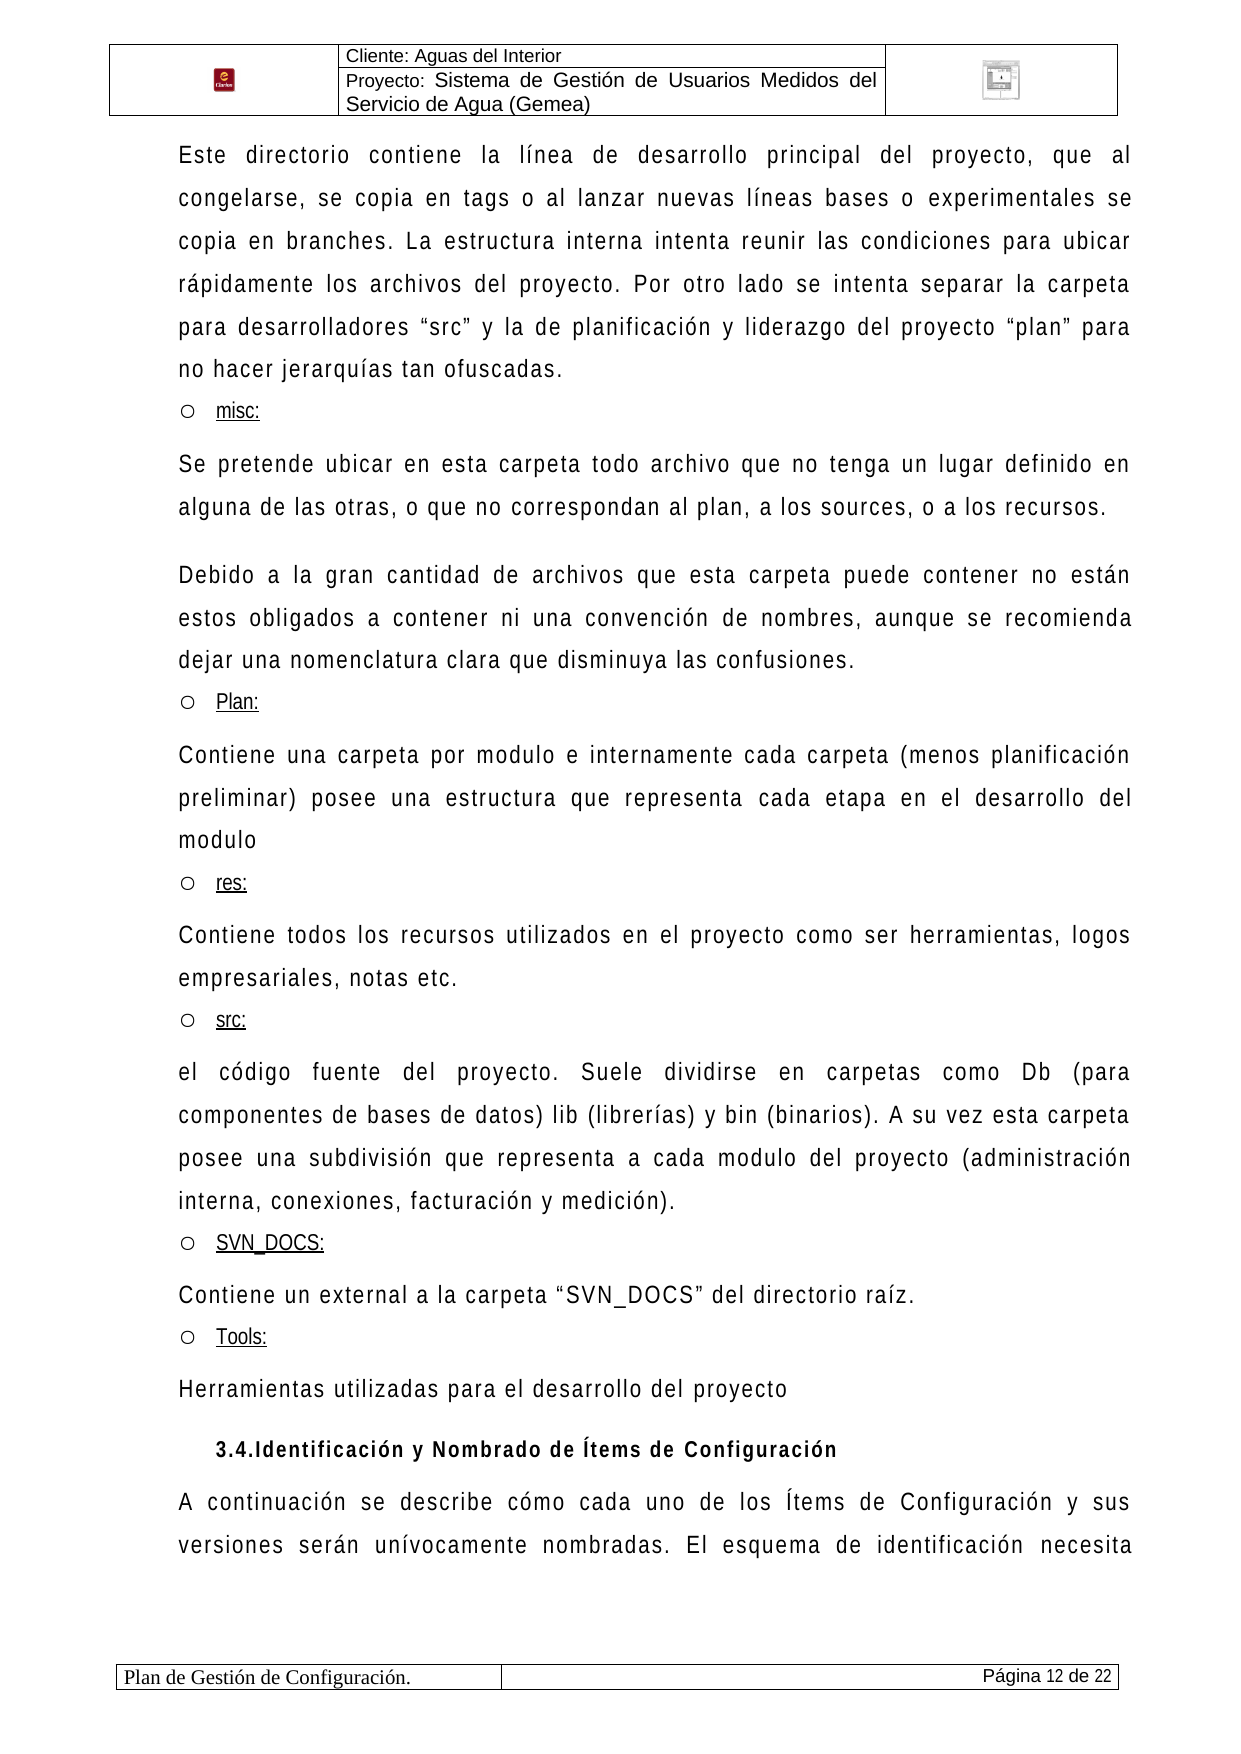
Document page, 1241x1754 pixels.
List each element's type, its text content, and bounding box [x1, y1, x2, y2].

list Este directorio contiene la línea de desarrollo principal del proyecto, que al congelarse, se copia en tags o al lanzar nuevas líneas bases o experimentales se copia en branches. La estructura interna intenta reunir las condiciones para ubicar rápidamente los archivos del proyecto. Por otro lado se intenta separar la carpeta para desarrolladores “src” y la de planificación y liderazgo del proyecto “plan” para no hacer jerarquías tan ofuscadas. [178, 140, 1131, 383]
list Herramientas utilizadas para el desarrollo del proyecto [178, 1374, 1131, 1403]
list Debido a la gran cantidad de archivos que esta carpeta puede contener no están estos obligados a contener ni una convención de nombres, aunque se recomienda dejar una nomenclatura clara que disminuya las confusiones. [178, 559, 1131, 674]
list Tools: [178, 1323, 1131, 1349]
list Se pretende ubicar en esta carpeta todo archivo que no tenga un lugar definido en alguna de las otras, o que no correspondan al plan, a los sources, o a los recursos. [178, 449, 1131, 520]
list A continuación se describe cómo cada uno de los Ítems de Configuración y sus versiones serán unívocamente nombradas. El esquema de identificación necesita [178, 1487, 1131, 1559]
subtitle Identificación y Nombrado de Ítems de Configuración [216, 1436, 1131, 1462]
list Contiene un external a la carpeta “SVN_DOCS” del directorio raíz. [178, 1280, 1131, 1309]
list el código fuente del proyecto. Suele dividirse en carpetas como Db (para componentes de bases de datos) lib (librerías) y bin (binarios). A su vez esta carpeta posee una subdivisión que representa a cada modulo del proyecto (administración interna, conexiones, facturación y medición). [178, 1057, 1131, 1214]
picture [207, 67, 241, 93]
list misc: [178, 397, 1131, 424]
list Plan: [178, 688, 1131, 715]
list src: [178, 1006, 1131, 1032]
list res: [178, 868, 1131, 895]
list Contiene todos los recursos utilizados en el proyecto como ser herramientas, logos empresariales, notas etc. [178, 920, 1131, 991]
list SVN_DOCS: [178, 1229, 1131, 1255]
list Contiene una carpeta por modulo e internamente cada carpeta (menos planificación preliminar) posee una estructura que representa cada etapa en el desarrollo del modulo [178, 740, 1131, 854]
